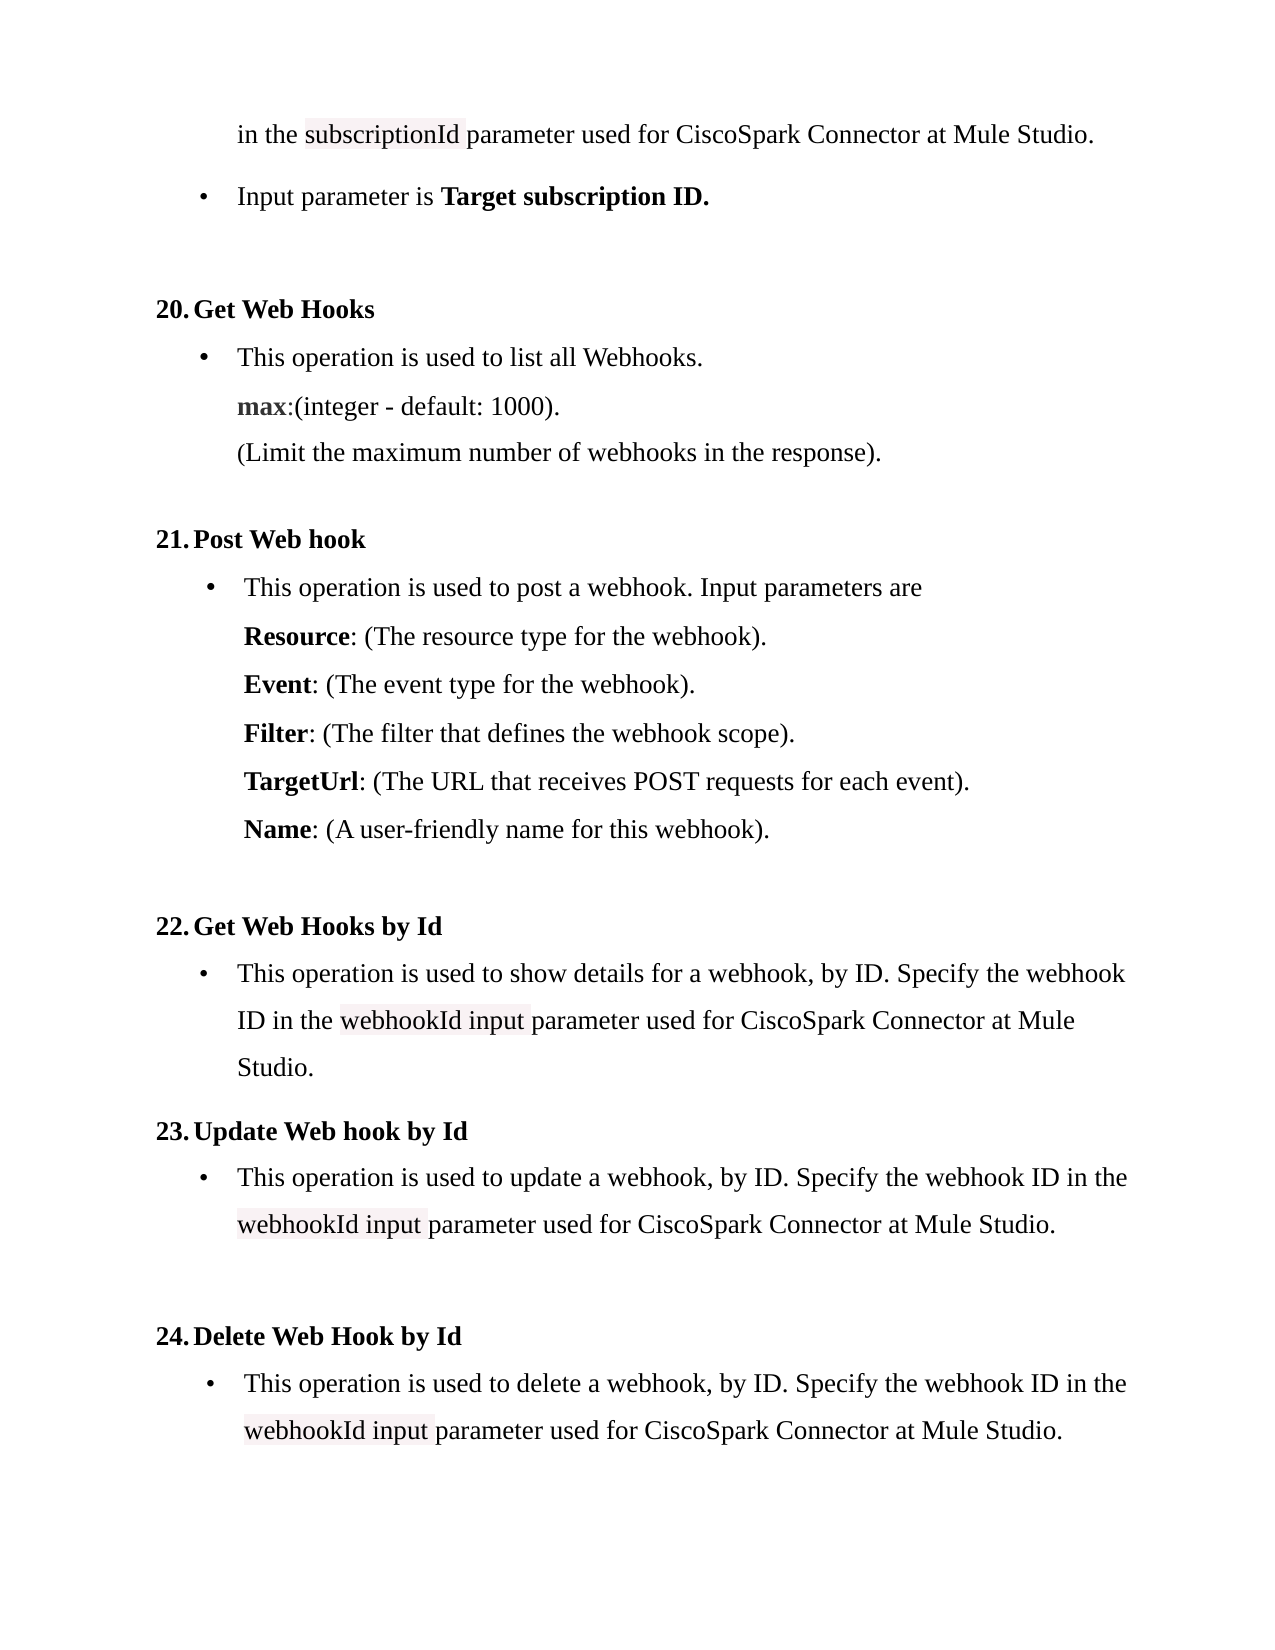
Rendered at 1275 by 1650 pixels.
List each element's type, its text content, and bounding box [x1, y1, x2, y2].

list Get Web Hooks by Id [156, 909, 1157, 942]
list Post Web hook [156, 521, 1157, 554]
list Update Web hook by Id [156, 1113, 1157, 1146]
list This operation is used to show details for a webhook, by ID. Specify the webhook ID in the webhookId input parameter used for CiscoSpark Connector at Mule Studio. [199, 957, 1157, 1082]
list This operation is used to list all Webhooks. [199, 339, 1157, 372]
list Name: (A user-friendly name for this webhook). [206, 812, 1157, 845]
list in the subscriptionId parameter used for CiscoSpark Connector at Mule Studio. [199, 118, 1157, 149]
list Get Web Hooks [156, 291, 1157, 324]
list (Limit the maximum number of webhooks in the response). [199, 436, 1157, 468]
list Resource: (The resource type for the webhook). [206, 618, 1157, 651]
list Input parameter is Target subscription ID. [199, 180, 1157, 212]
list Delete Web Hook by Id [156, 1319, 1157, 1352]
list This operation is used to post a webhook. Input parameters are [206, 570, 1157, 603]
list TargetUrl: (The URL that receives POST requests for each event). [206, 763, 1157, 796]
list max:(integer - default: 1000). [199, 388, 1157, 421]
list Event: (The event type for the webhook). [206, 667, 1157, 699]
list Filter: (The filter that defines the webhook scope). [206, 715, 1157, 748]
list This operation is used to update a webhook, by ID. Specify the webhook ID in the webhookId input parameter used for CiscoSpark Connector at Mule Studio. [199, 1161, 1157, 1239]
list This operation is used to delete a webhook, by ID. Specify the webhook ID in the webhookId input parameter used for CiscoSpark Connector at Mule Studio. [206, 1367, 1157, 1445]
